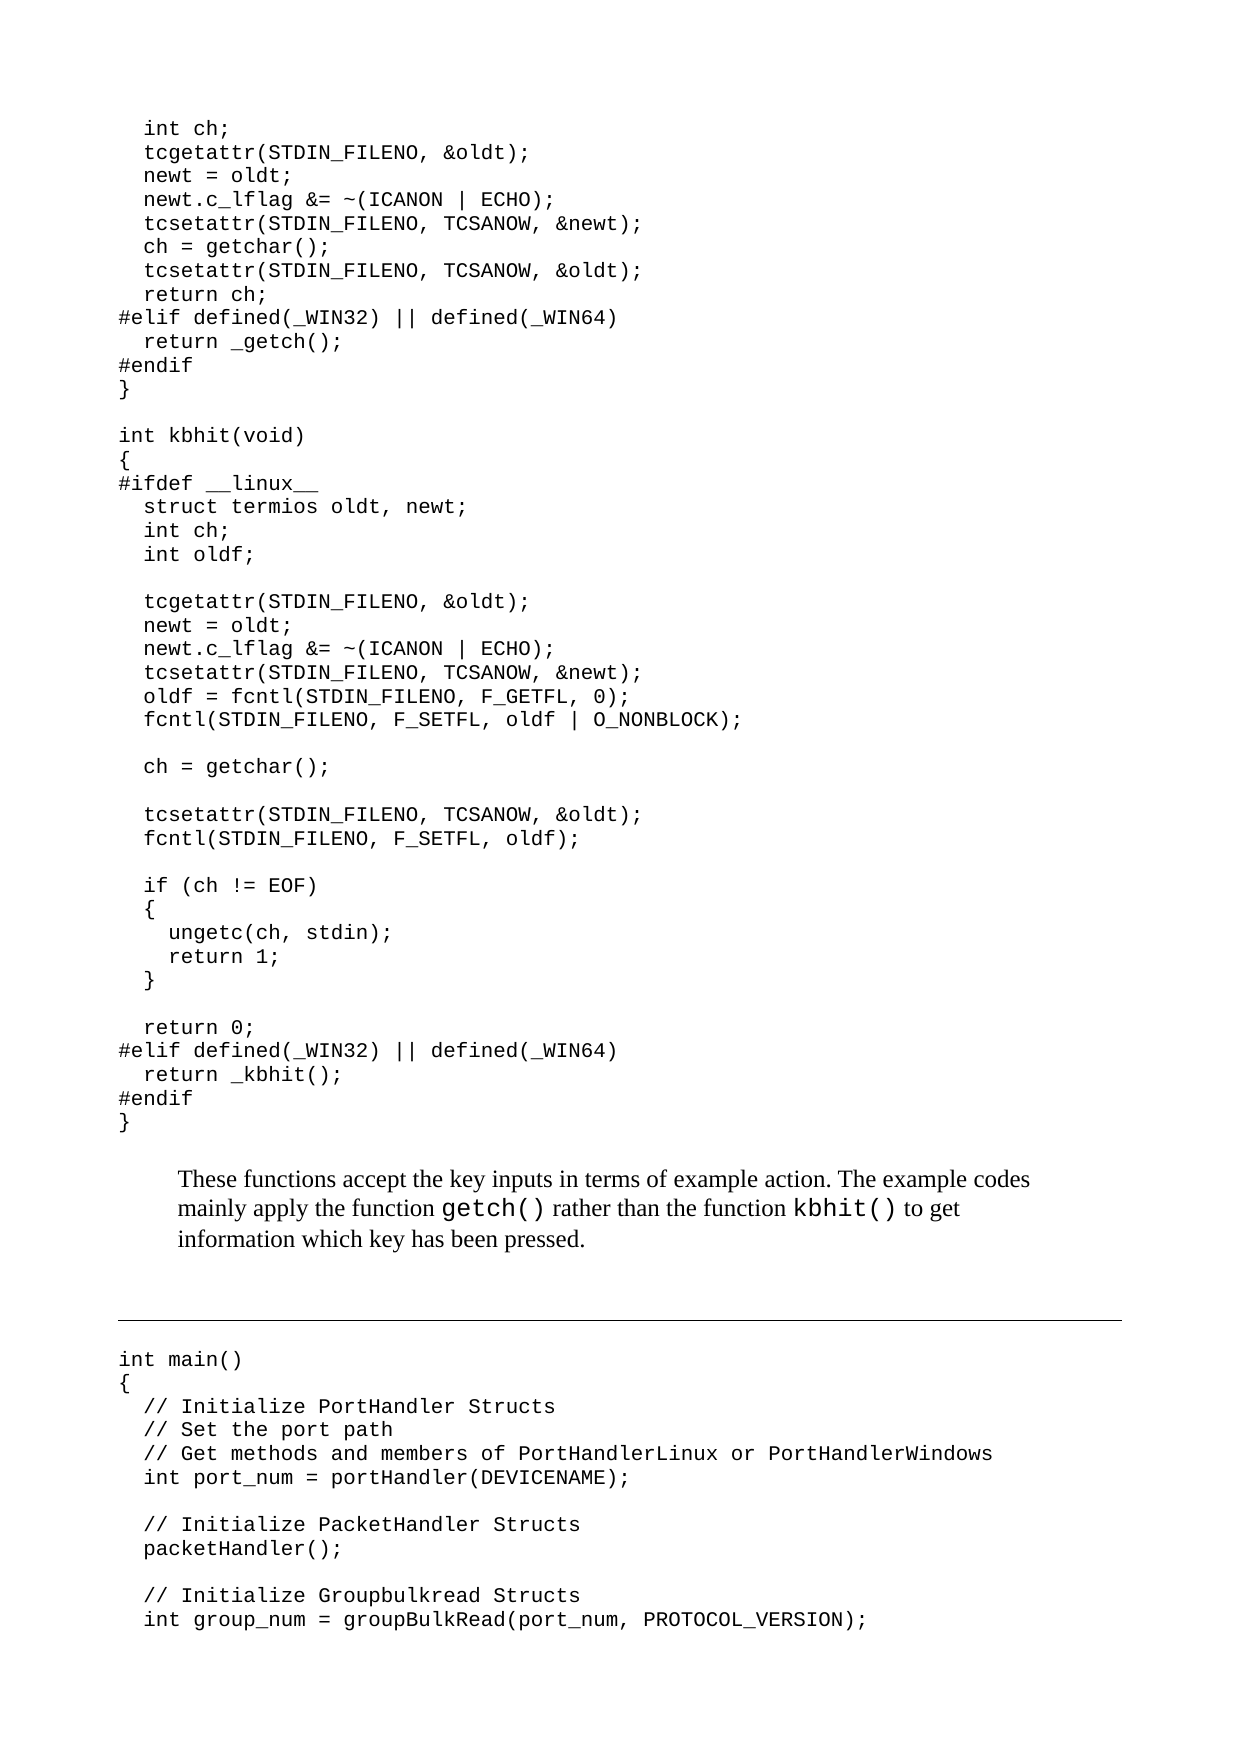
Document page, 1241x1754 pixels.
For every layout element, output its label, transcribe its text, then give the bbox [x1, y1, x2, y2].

text // Set the port path [118, 1419, 1122, 1443]
text tcgetattr(STDIN_FILENO, &oldt); [118, 591, 1122, 615]
text #elif defined(_WIN32) || defined(_WIN64) [118, 1040, 1122, 1064]
text int kbhit(void) [118, 426, 1122, 449]
text int oldf; [118, 544, 1122, 567]
text newt = oldt; [118, 165, 1122, 189]
text fcntl(STDIN_FILENO, F_SETFL, oldf | O_NONBLOCK); [118, 709, 1122, 733]
text return ch; [118, 284, 1122, 307]
text int group_num = groupBulkRead(port_num, PROTOCOL_VERSION); [118, 1609, 1122, 1632]
text These functions accept the key inputs in terms of example action. The example codes mainly apply the function getch() rather than the function kbhit() to get information which key has been pressed. [177, 1164, 1063, 1253]
text { [118, 1372, 1122, 1396]
text } [118, 1111, 1122, 1135]
text #ifdef __linux__ [118, 473, 1122, 496]
text // Initialize Groupbulkread Structs [118, 1585, 1122, 1609]
text tcsetattr(STDIN_FILENO, TCSANOW, &newt); [118, 213, 1122, 236]
text int main() [118, 1348, 1122, 1372]
text // Initialize PacketHandler Structs [118, 1514, 1122, 1538]
text packetHandler(); [118, 1538, 1122, 1561]
text if (ch != EOF) [118, 875, 1122, 898]
text } [118, 378, 1122, 402]
text fcntl(STDIN_FILENO, F_SETFL, oldf); [118, 827, 1122, 851]
text { [118, 449, 1122, 473]
text return 0; [118, 1017, 1122, 1040]
text // Get methods and members of PortHandlerLinux or PortHandlerWindows [118, 1443, 1122, 1467]
text struct termios oldt, newt; [118, 496, 1122, 520]
text return _getch(); [118, 331, 1122, 354]
text // Initialize PortHandler Structs [118, 1396, 1122, 1419]
text int port_num = portHandler(DEVICENAME); [118, 1467, 1122, 1490]
text newt.c_lflag &= ~(ICANON | ECHO); [118, 189, 1122, 213]
text newt = oldt; [118, 615, 1122, 638]
text ch = getchar(); [118, 757, 1122, 780]
text tcsetattr(STDIN_FILENO, TCSANOW, &newt); [118, 662, 1122, 686]
text ch = getchar(); [118, 236, 1122, 260]
text #endif [118, 354, 1122, 378]
text newt.c_lflag &= ~(ICANON | ECHO); [118, 638, 1122, 662]
text tcsetattr(STDIN_FILENO, TCSANOW, &oldt); [118, 260, 1122, 284]
text int ch; [118, 520, 1122, 544]
text oldf = fcntl(STDIN_FILENO, F_GETFL, 0); [118, 686, 1122, 709]
text #elif defined(_WIN32) || defined(_WIN64) [118, 307, 1122, 331]
text } [118, 969, 1122, 993]
text return _kbhit(); [118, 1064, 1122, 1088]
text { [118, 898, 1122, 922]
text int ch; [118, 118, 1122, 142]
text return 1; [118, 946, 1122, 969]
text #endif [118, 1088, 1122, 1111]
text tcgetattr(STDIN_FILENO, &oldt); [118, 142, 1122, 165]
text tcsetattr(STDIN_FILENO, TCSANOW, &oldt); [118, 804, 1122, 827]
text ungetc(ch, stdin); [118, 922, 1122, 946]
